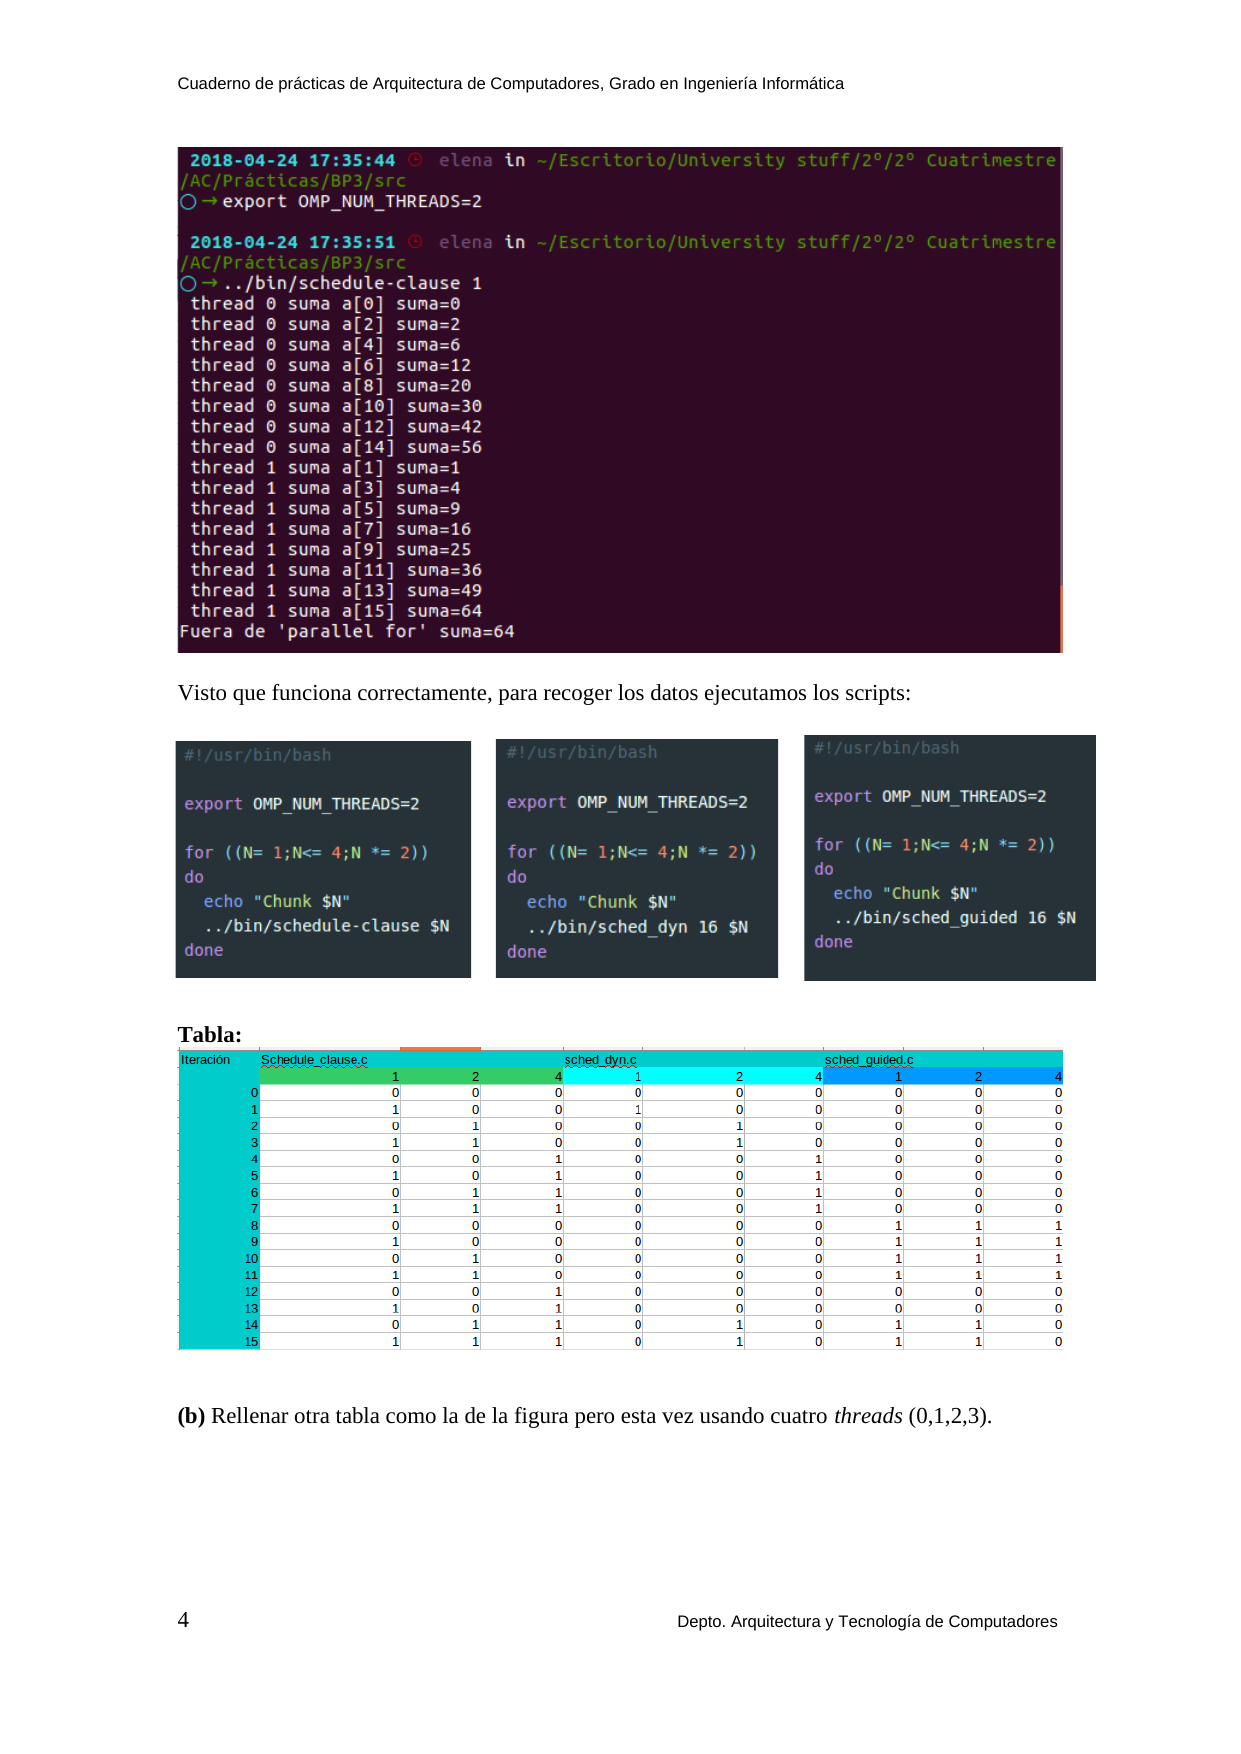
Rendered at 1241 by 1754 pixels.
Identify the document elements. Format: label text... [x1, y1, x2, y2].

picture [495, 739, 779, 978]
text (b) Rellenar otra tabla como la de la figura pero esta vez usando cuatro threads (0,1,2,3). [177, 1402, 1063, 1429]
picture [177, 147, 1063, 653]
text Tabla: [177, 1021, 1063, 1047]
text Visto que funciona correctamente, para recoger los datos ejecutamos los scripts: [177, 679, 1063, 705]
picture [804, 735, 1096, 981]
picture [175, 741, 472, 978]
picture [177, 1047, 1063, 1350]
